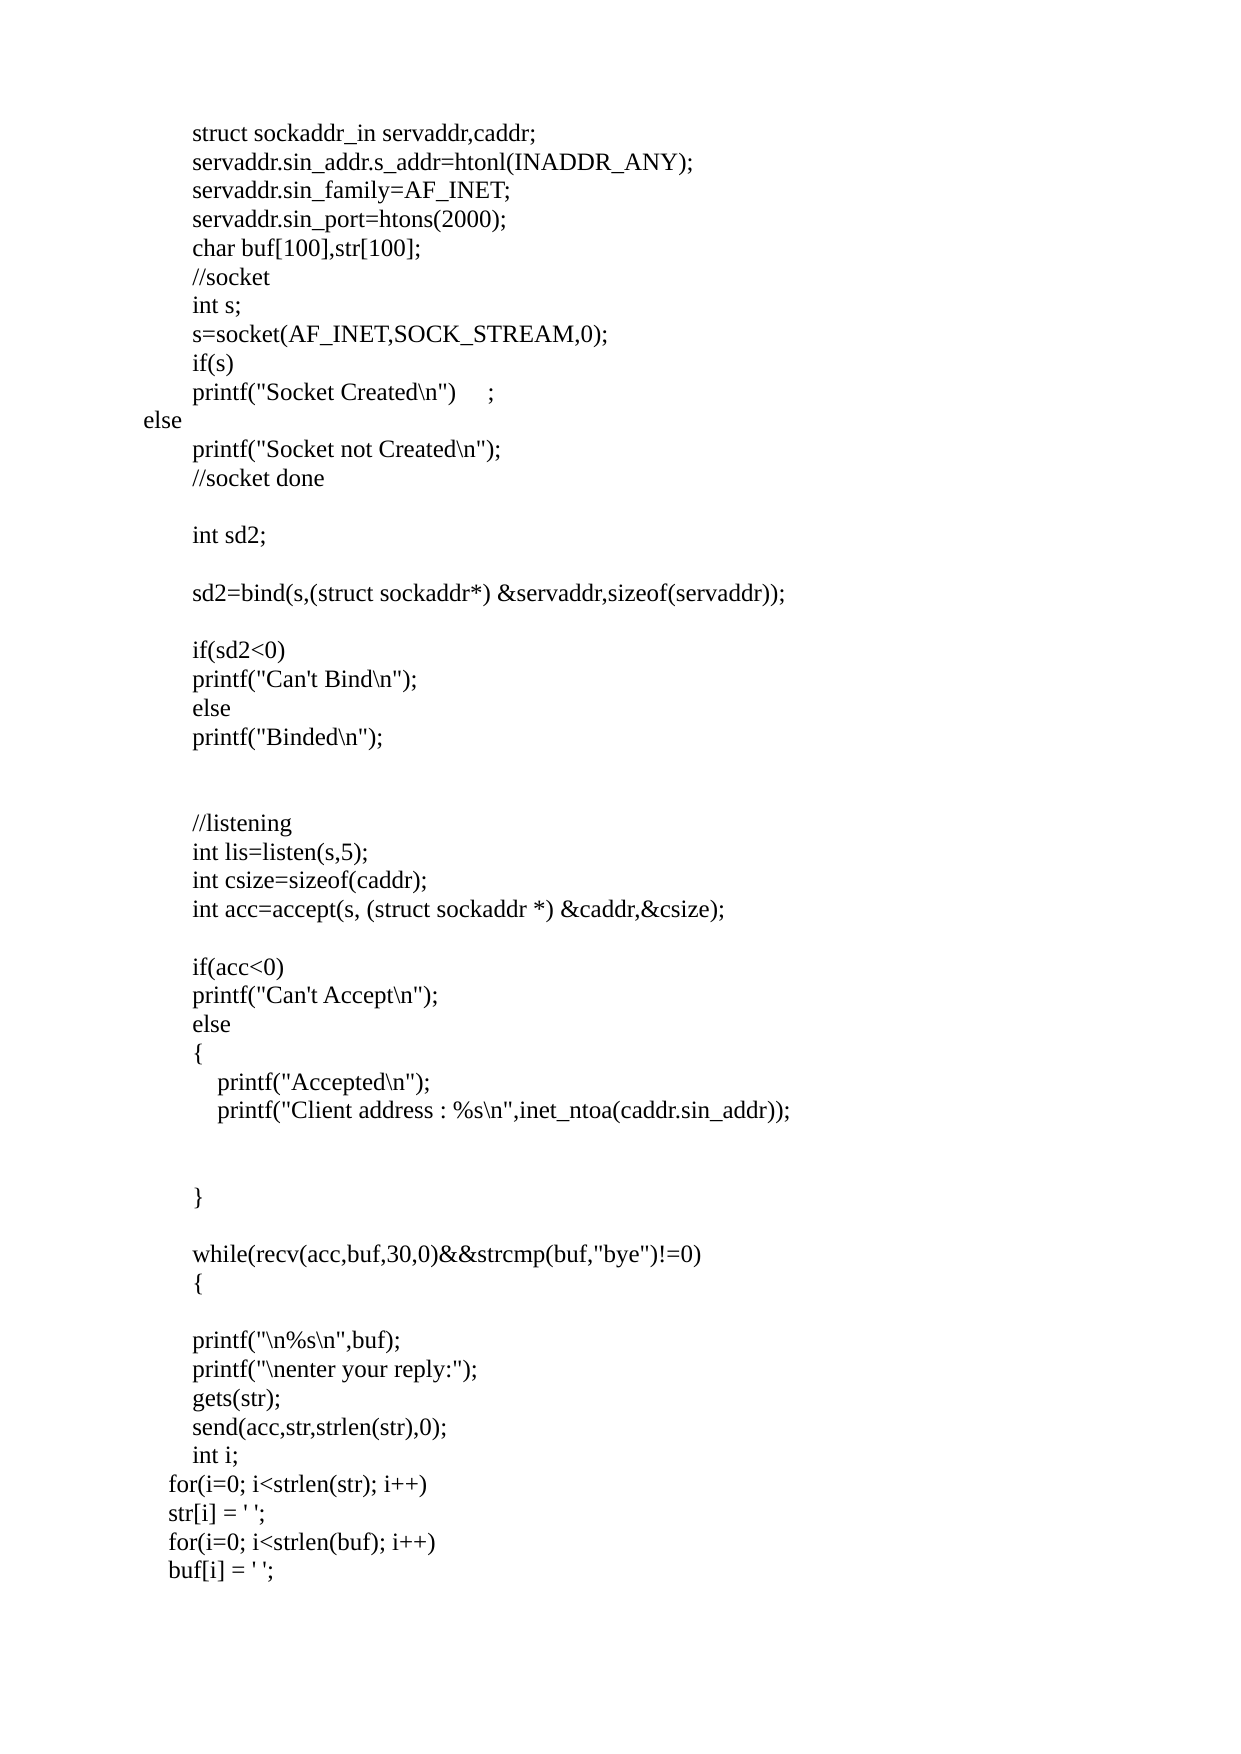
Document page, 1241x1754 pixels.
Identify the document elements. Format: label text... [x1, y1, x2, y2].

text int acc=accept(s, (struct sockaddr *) &caddr,&csize); [118, 894, 1122, 923]
text if(s) [118, 348, 1122, 377]
text printf("Client address : %s\n",inet_ntoa(caddr.sin_addr)); [118, 1096, 1122, 1124]
text printf("\nenter your reply:"); [118, 1354, 1122, 1383]
text { [118, 1038, 1122, 1067]
text printf("Binded\n"); [118, 722, 1122, 751]
text char buf[100],str[100]; [118, 233, 1122, 262]
text send(acc,str,strlen(str),0); [118, 1412, 1122, 1441]
text while(recv(acc,buf,30,0)&&strcmp(buf,"bye")!=0) [118, 1239, 1122, 1268]
text printf("Socket not Created\n"); [118, 434, 1122, 463]
text sd2=bind(s,(struct sockaddr*) &servaddr,sizeof(servaddr)); [118, 578, 1122, 607]
text int s; [118, 291, 1122, 319]
text printf("\n%s\n",buf); [118, 1326, 1122, 1354]
text else [118, 1009, 1122, 1038]
text //socket done [118, 463, 1122, 492]
text str[i] = ' '; [118, 1498, 1122, 1527]
text for(i=0; i<strlen(buf); i++) [118, 1527, 1122, 1556]
text else [118, 406, 1122, 434]
text printf("Accepted\n"); [118, 1067, 1122, 1096]
text //listening [118, 808, 1122, 837]
text int lis=listen(s,5); [118, 837, 1122, 866]
text servaddr.sin_family=AF_INET; [118, 176, 1122, 204]
text s=socket(AF_INET,SOCK_STREAM,0); [118, 319, 1122, 348]
text } [118, 1182, 1122, 1211]
text servaddr.sin_addr.s_addr=htonl(INADDR_ANY); [118, 147, 1122, 176]
text { [118, 1268, 1122, 1297]
text int csize=sizeof(caddr); [118, 866, 1122, 894]
text int i; [118, 1441, 1122, 1469]
text if(sd2<0) [118, 636, 1122, 664]
text int sd2; [118, 521, 1122, 549]
text printf("Can't Accept\n"); [118, 981, 1122, 1009]
text printf("Can't Bind\n"); [118, 664, 1122, 693]
text buf[i] = ' '; [118, 1556, 1122, 1584]
text //socket [118, 262, 1122, 291]
text for(i=0; i<strlen(str); i++) [118, 1469, 1122, 1498]
text gets(str); [118, 1383, 1122, 1412]
text servaddr.sin_port=htons(2000); [118, 204, 1122, 233]
text if(acc<0) [118, 952, 1122, 981]
text else [118, 693, 1122, 722]
text printf("Socket Created\n") ; [118, 377, 1122, 406]
text struct sockaddr_in servaddr,caddr; [118, 118, 1122, 147]
